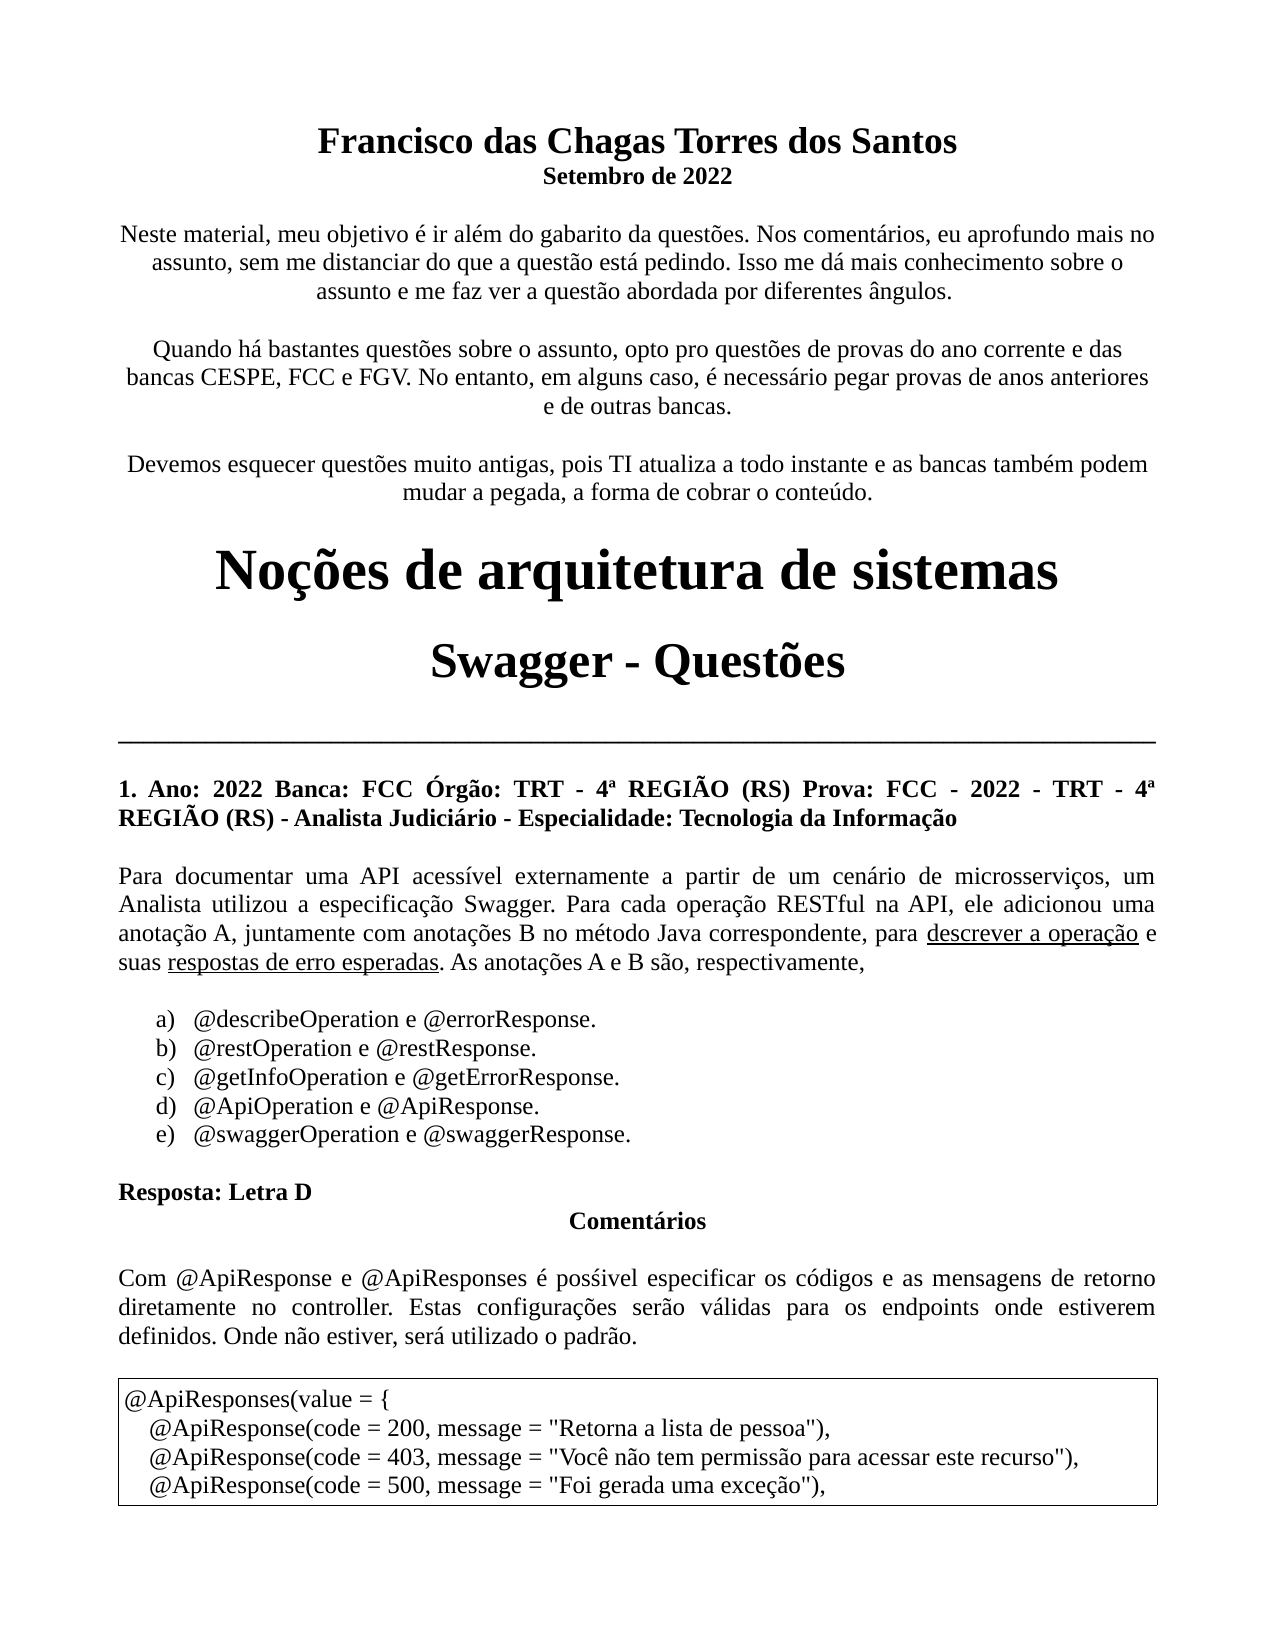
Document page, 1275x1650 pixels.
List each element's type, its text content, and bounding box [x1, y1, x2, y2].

text Francisco das Chagas Torres dos Santos [118, 118, 1157, 161]
text ___________________________________________________________________________________ [118, 717, 1157, 746]
list @describeOperation e @errorResponse. [156, 1004, 1157, 1033]
table_header @ApiResponses(value = { @ApiResponse(code = 200, message = "Retorna a lista de pessoa"), @ApiResponse(code = 403, message = "Você não tem permissão para acessar este recurso"), @ApiResponse(code = 500, message = "Foi gerada uma exceção"), [119, 1379, 1157, 1505]
text Comentários [118, 1206, 1157, 1234]
text Devemos esquecer questões muito antigas, pois TI atualiza a todo instante e as bancas também podem mudar a pegada, a forma de cobrar o conteúdo. [118, 449, 1157, 506]
list @swaggerOperation e @swaggerResponse. [156, 1119, 1157, 1148]
text Para documentar uma API acessível externamente a partir de um cenário de microsserviços, um Analista utilizou a especificação Swagger. Para cada operação RESTful na API, ele adicionou uma anotação A, juntamente com anotações B no método Java correspondente, para descrever a operação e suas respostas de erro esperadas. As anotações A e B são, respectivamente, [118, 861, 1157, 976]
text Quando há bastantes questões sobre o assunto, opto pro questões de provas do ano corrente e das bancas CESPE, FCC e FGV. No entanto, em alguns caso, é necessário pegar provas de anos anteriores e de outras bancas. [118, 334, 1157, 420]
text Swagger - Questões [118, 631, 1157, 688]
list @ApiOperation e @ApiResponse. [156, 1091, 1157, 1119]
list @getInfoOperation e @getErrorResponse. [156, 1062, 1157, 1091]
text Neste material, meu objetivo é ir além do gabarito da questões. Nos comentários, eu aprofundo mais no assunto, sem me distanciar do que a questão está pedindo. Isso me dá mais conhecimento sobre o assunto e me faz ver a questão abordada por diferentes ângulos. [118, 219, 1157, 305]
text Com @ApiResponse e @ApiResponses é posśivel especificar os códigos e as mensagens de retorno diretamente no controller. Estas configurações serão válidas para os endpoints onde estiverem definidos. Onde não estiver, será utilizado o padrão. [118, 1263, 1157, 1349]
list @restOperation e @restResponse. [156, 1033, 1157, 1062]
text Noções de arquitetura de sistemas [118, 535, 1157, 602]
text Setembro de 2022 [118, 161, 1157, 190]
text Resposta: Letra D [118, 1177, 1157, 1206]
text 1. Ano: 2022 Banca: FCC Órgão: TRT - 4ª REGIÃO (RS) Prova: FCC - 2022 - TRT - 4ª REGIÃO (RS) - Analista Judiciário - Especialidade: Tecnologia da Informação [118, 774, 1157, 832]
